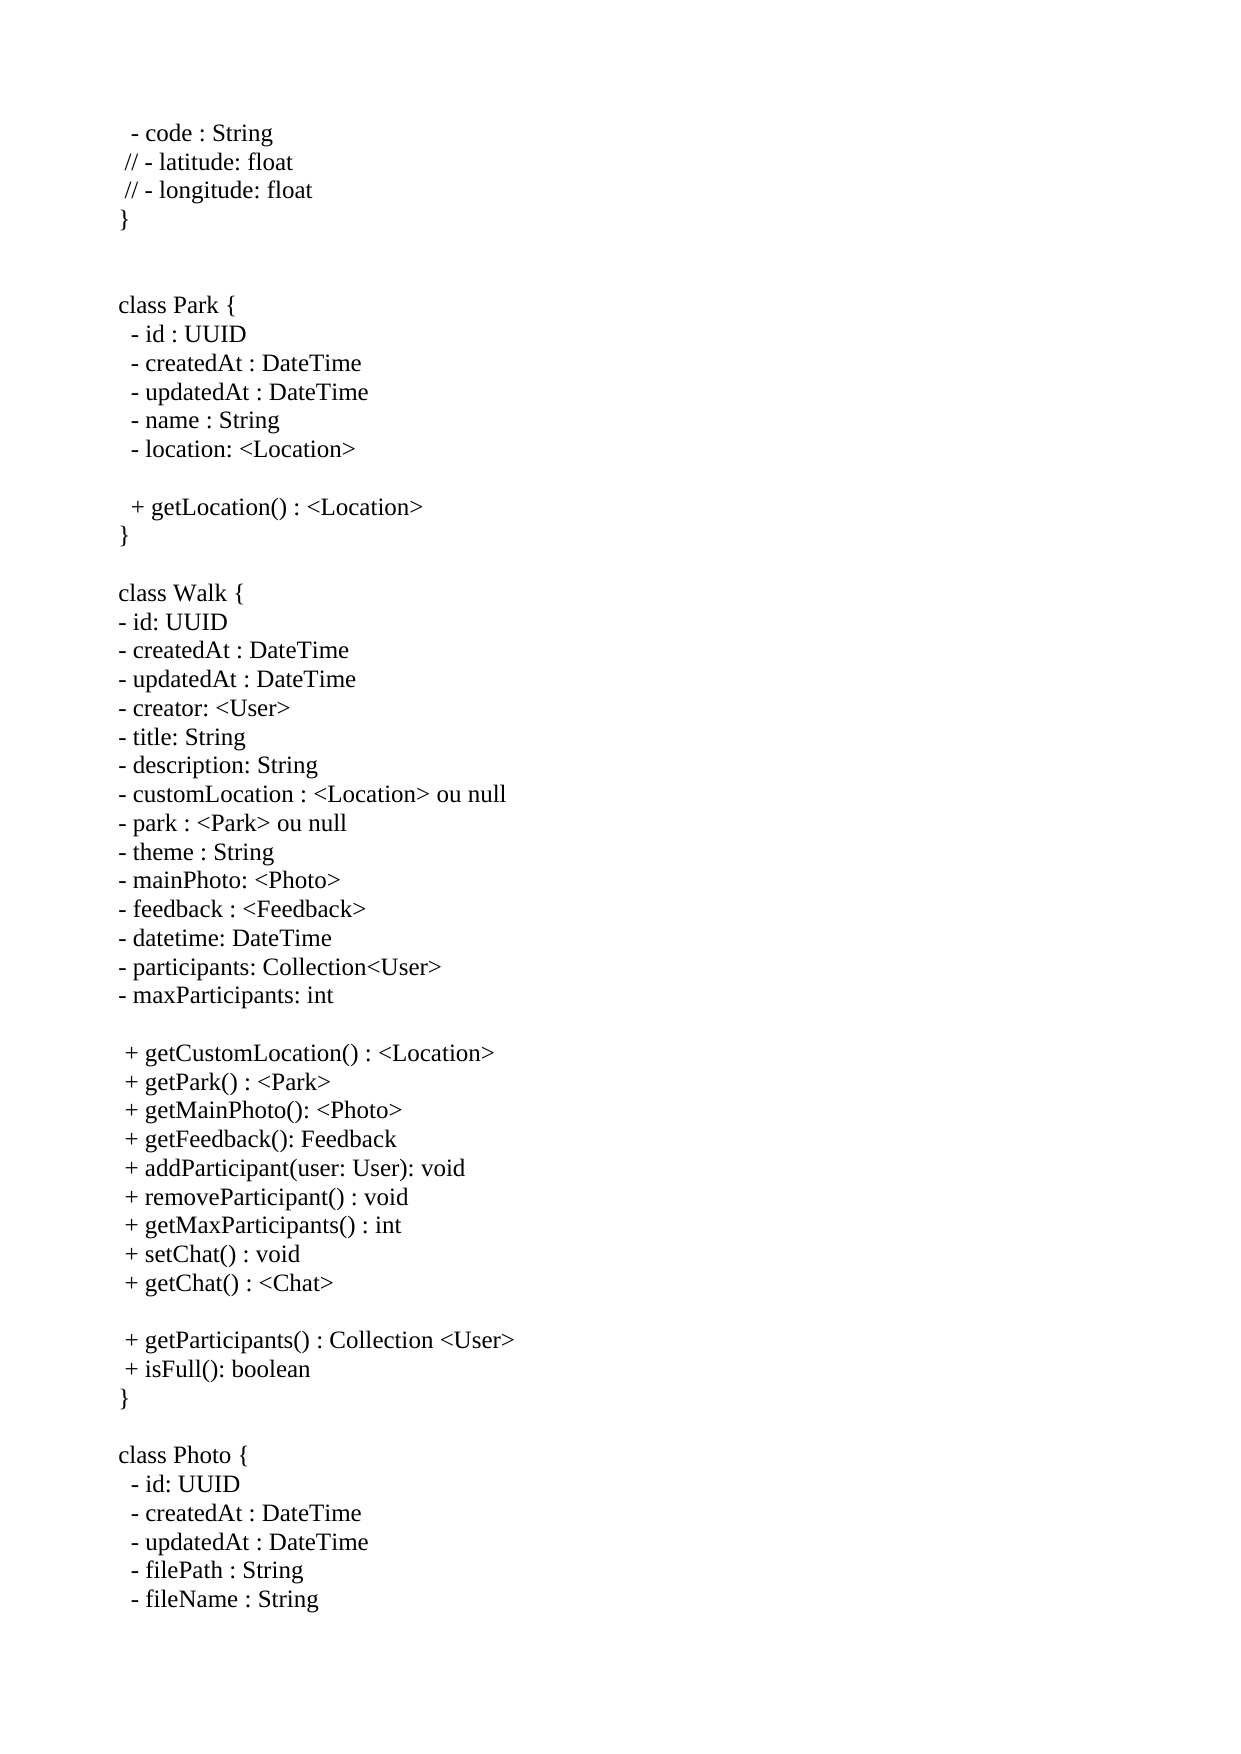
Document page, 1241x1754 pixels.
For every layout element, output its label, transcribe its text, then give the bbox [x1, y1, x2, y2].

text - code : String // - latitude: float // - longitude: float } class Park { - id : UUID - createdAt : DateTime - updatedAt : DateTime - name : String - location: <Location> + getLocation() : <Location> } class Walk { - id: UUID - createdAt : DateTime - updatedAt : DateTime - creator: <User> - title: String - description: String - customLocation : <Location> ou null - park : <Park> ou null - theme : String - mainPhoto: <Photo> - feedback : <Feedback> - datetime: DateTime - participants: Collection<User> - maxParticipants: int + getCustomLocation() : <Location> + getPark() : <Park> + getMainPhoto(): <Photo> + getFeedback(): Feedback + addParticipant(user: User): void + removeParticipant() : void + getMaxParticipants() : int + setChat() : void + getChat() : <Chat> + getParticipants() : Collection <User> + isFull(): boolean } class Photo { - id: UUID - createdAt : DateTime - updatedAt : DateTime - filePath : String - fileName : String [118, 118, 1122, 1613]
